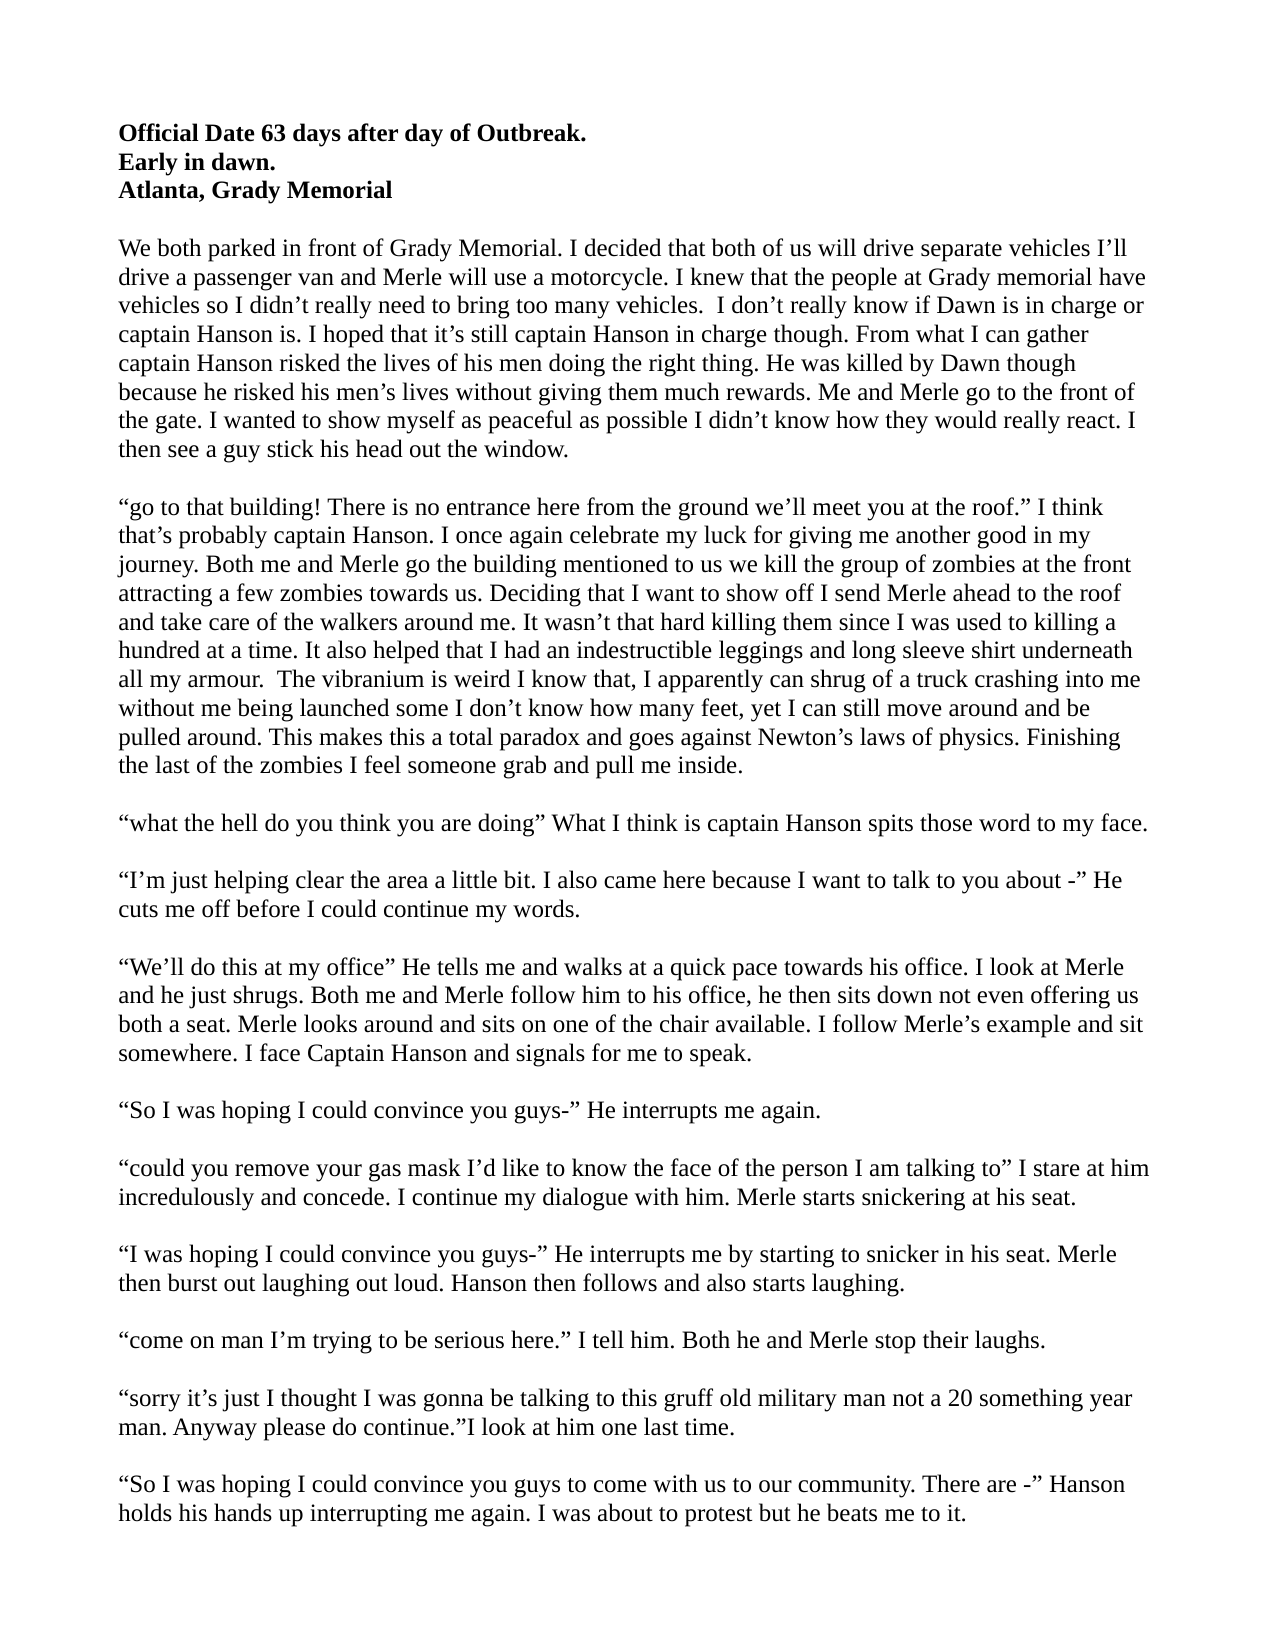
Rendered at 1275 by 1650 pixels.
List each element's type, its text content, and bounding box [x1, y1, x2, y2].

text Atlanta, Grady Memorial [118, 176, 1157, 204]
text “So I was hoping I could convince you guys to come with us to our community. There are -” Hanson holds his hands up interrupting me again. I was about to protest but he beats me to it. [118, 1469, 1157, 1527]
text “I’m just helping clear the area a little bit. I also came here because I want to talk to you about -” He cuts me off before I could continue my words. [118, 866, 1157, 923]
text “sorry it’s just I thought I was gonna be talking to this gruff old military man not a 20 something year man. Anyway please do continue.”I look at him one last time. [118, 1383, 1157, 1441]
text “So I was hoping I could convince you guys-” He interrupts me again. [118, 1096, 1157, 1124]
text Official Date 63 days after day of Outbreak. [118, 118, 1157, 147]
text “come on man I’m trying to be serious here.” I tell him. Both he and Merle stop their laughs. [118, 1326, 1157, 1354]
text “what the hell do you think you are doing” What I think is captain Hanson spits those word to my face. [118, 808, 1157, 837]
text “could you remove your gas mask I’d like to know the face of the person I am talking to” I stare at him incredulously and concede. I continue my dialogue with him. Merle starts snickering at his seat. [118, 1153, 1157, 1211]
text “We’ll do this at my office” He tells me and walks at a quick pace towards his office. I look at Merle and he just shrugs. Both me and Merle follow him to his office, he then sits down not even offering us both a seat. Merle looks around and sits on one of the chair available. I follow Merle’s example and sit somewhere. I face Captain Hanson and signals for me to speak. [118, 952, 1157, 1067]
text Early in dawn. [118, 147, 1157, 176]
text “I was hoping I could convince you guys-” He interrupts me by starting to snicker in his seat. Merle then burst out laughing out loud. Hanson then follows and also starts laughing. [118, 1239, 1157, 1297]
text “go to that building! There is no entrance here from the ground we’ll meet you at the roof.” I think that’s probably captain Hanson. I once again celebrate my luck for giving me another good in my journey. Both me and Merle go the building mentioned to us we kill the group of zombies at the front attracting a few zombies towards us. Deciding that I want to show off I send Merle ahead to the roof and take care of the walkers around me. It wasn’t that hard killing them since I was used to killing a hundred at a time. It also helped that I had an indestructible leggings and long sleeve shirt underneath all my armour. The vibranium is weird I know that, I apparently can shrug of a truck crashing into me without me being launched some I don’t know how many feet, yet I can still move around and be pulled around. This makes this a total paradox and goes against Newton’s laws of physics. Finishing the last of the zombies I feel someone grab and pull me inside. [118, 492, 1157, 779]
text We both parked in front of Grady Memorial. I decided that both of us will drive separate vehicles I’ll drive a passenger van and Merle will use a motorcycle. I knew that the people at Grady memorial have vehicles so I didn’t really need to bring too many vehicles. I don’t really know if Dawn is in charge or captain Hanson is. I hoped that it’s still captain Hanson in charge though. From what I can gather captain Hanson risked the lives of his men doing the right thing. He was killed by Dawn though because he risked his men’s lives without giving them much rewards. Me and Merle go to the front of the gate. I wanted to show myself as peaceful as possible I didn’t know how they would really react. I then see a guy stick his head out the window. [118, 233, 1157, 463]
